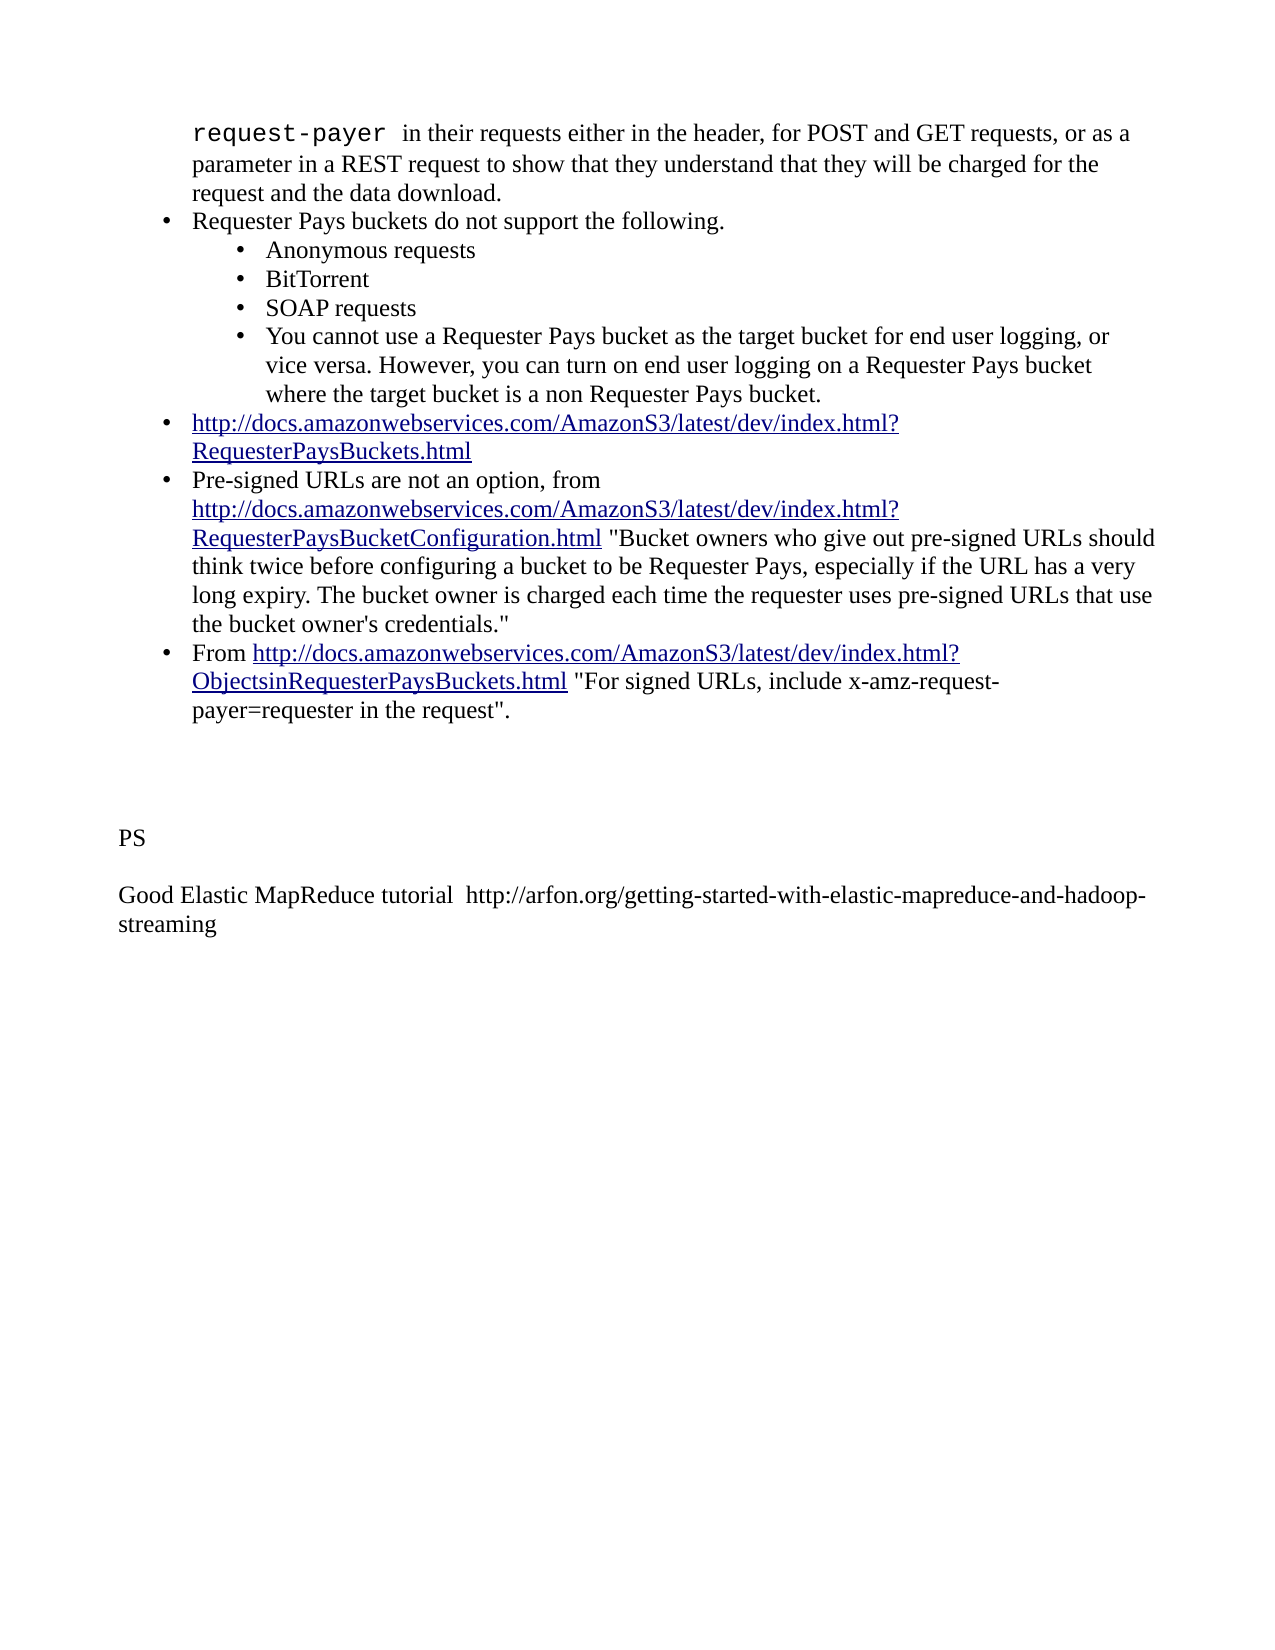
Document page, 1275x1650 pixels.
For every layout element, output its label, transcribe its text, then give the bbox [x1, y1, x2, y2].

list BitTorrent [236, 264, 1157, 293]
text PS [118, 823, 1157, 851]
text Good Elastic MapReduce tutorial http://arfon.org/getting-started-with-elastic-mapreduce-and-hadoop-streaming [118, 880, 1157, 938]
list Anonymous requests [236, 235, 1157, 264]
list request-payer in their requests either in the header, for POST and GET requests, or as a parameter in a REST request to show that they understand that they will be charged for the request and the data download. [162, 118, 1157, 206]
list You cannot use a Requester Pays bucket as the target bucket for end user logging, or vice versa. However, you can turn on end user logging on a Requester Pays bucket where the target bucket is a non Requester Pays bucket. [236, 321, 1157, 408]
list http://docs.amazonwebservices.com/AmazonS3/latest/dev/index.html?RequesterPaysBuckets.html [162, 408, 1157, 465]
list SOAP requests [236, 293, 1157, 321]
list Requester Pays buckets do not support the following. [162, 206, 1157, 235]
list Pre-signed URLs are not an option, from http://docs.amazonwebservices.com/AmazonS3/latest/dev/index.html?RequesterPaysBucketConfiguration.html "Bucket owners who give out pre-signed URLs should think twice before configuring a bucket to be Requester Pays, especially if the URL has a very long expiry. The bucket owner is charged each time the requester uses pre-signed URLs that use the bucket owner's credentials." [162, 465, 1157, 638]
list From http://docs.amazonwebservices.com/AmazonS3/latest/dev/index.html?ObjectsinRequesterPaysBuckets.html "For signed URLs, include x-amz-request-payer=requester in the request". [162, 638, 1157, 724]
